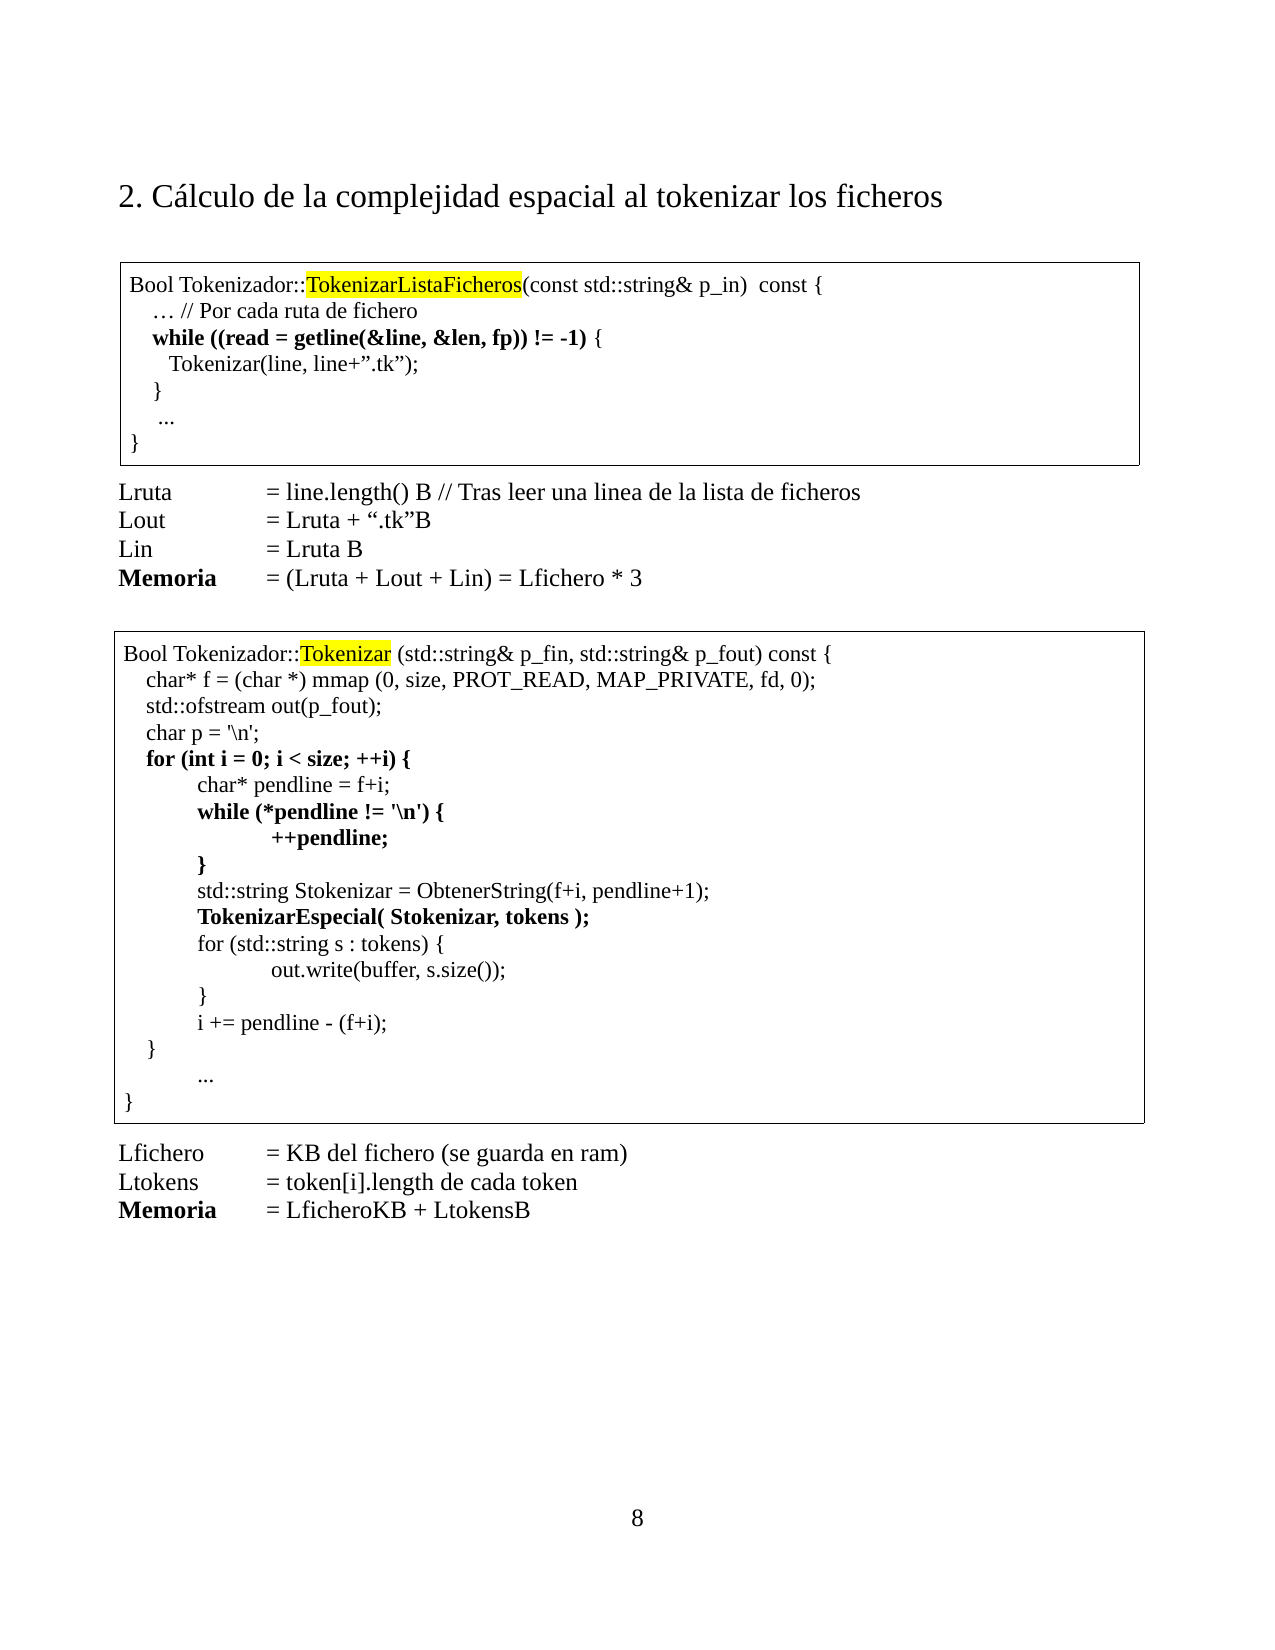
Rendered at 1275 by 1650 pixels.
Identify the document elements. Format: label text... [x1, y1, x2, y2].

text … // Por cada ruta de fichero [129, 298, 1130, 324]
text for (std::string s : tokens) { [123, 930, 1135, 956]
text char p = '\n'; [123, 719, 1135, 745]
text Lout = Lruta + “.tk”B [118, 505, 1157, 534]
text } [129, 377, 1130, 403]
text Tokenizar(line, line+”.tk”); [129, 350, 1130, 377]
text while (*pendline != '\n') { [123, 798, 1135, 824]
text } [123, 1035, 1135, 1061]
text char* f = (char *) mmap (0, size, PROT_READ, MAP_PRIVATE, fd, 0); [123, 666, 1135, 692]
text ++pendline; [123, 824, 1135, 851]
text } [123, 851, 1135, 877]
text Lin = Lruta B [118, 534, 1157, 563]
text ... [123, 1061, 1135, 1088]
text 2. Cálculo de la complejidad espacial al tokenizar los ficheros [118, 176, 1157, 215]
text char* pendline = f+i; [123, 772, 1135, 798]
text i += pendline - (f+i); [123, 1009, 1135, 1035]
text Lfichero = KB del fichero (se guarda en ram) [118, 1138, 1157, 1167]
text std::ofstream out(p_fout); [123, 692, 1135, 719]
text } [123, 1088, 1135, 1114]
text ... [129, 403, 1130, 429]
text TokenizarEspecial( Stokenizar, tokens ); [123, 903, 1135, 930]
text while ((read = getline(&line, &len, fp)) != -1) { [129, 324, 1130, 350]
text Lruta = line.length() B // Tras leer una linea de la lista de ficheros [118, 473, 1157, 505]
text out.write(buffer, s.size()); [123, 956, 1135, 982]
text Memoria = LficheroKB + LtokensB [118, 1195, 1157, 1224]
text for (int i = 0; i < size; ++i) { [123, 745, 1135, 772]
text Bool Tokenizador::TokenizarListaFicheros(const std::string& p_in) const { [129, 271, 1130, 298]
text std::string Stokenizar = ObtenerString(f+i, pendline+1); [123, 877, 1135, 903]
text Bool Tokenizador::Tokenizar (std::string& p_fin, std::string& p_fout) const { [123, 640, 1135, 666]
text } [129, 429, 1130, 456]
text Memoria = (Lruta + Lout + Lin) = Lfichero * 3 [118, 563, 1157, 592]
text } [123, 982, 1135, 1009]
text Ltokens = token[i].length de cada token [118, 1167, 1157, 1195]
